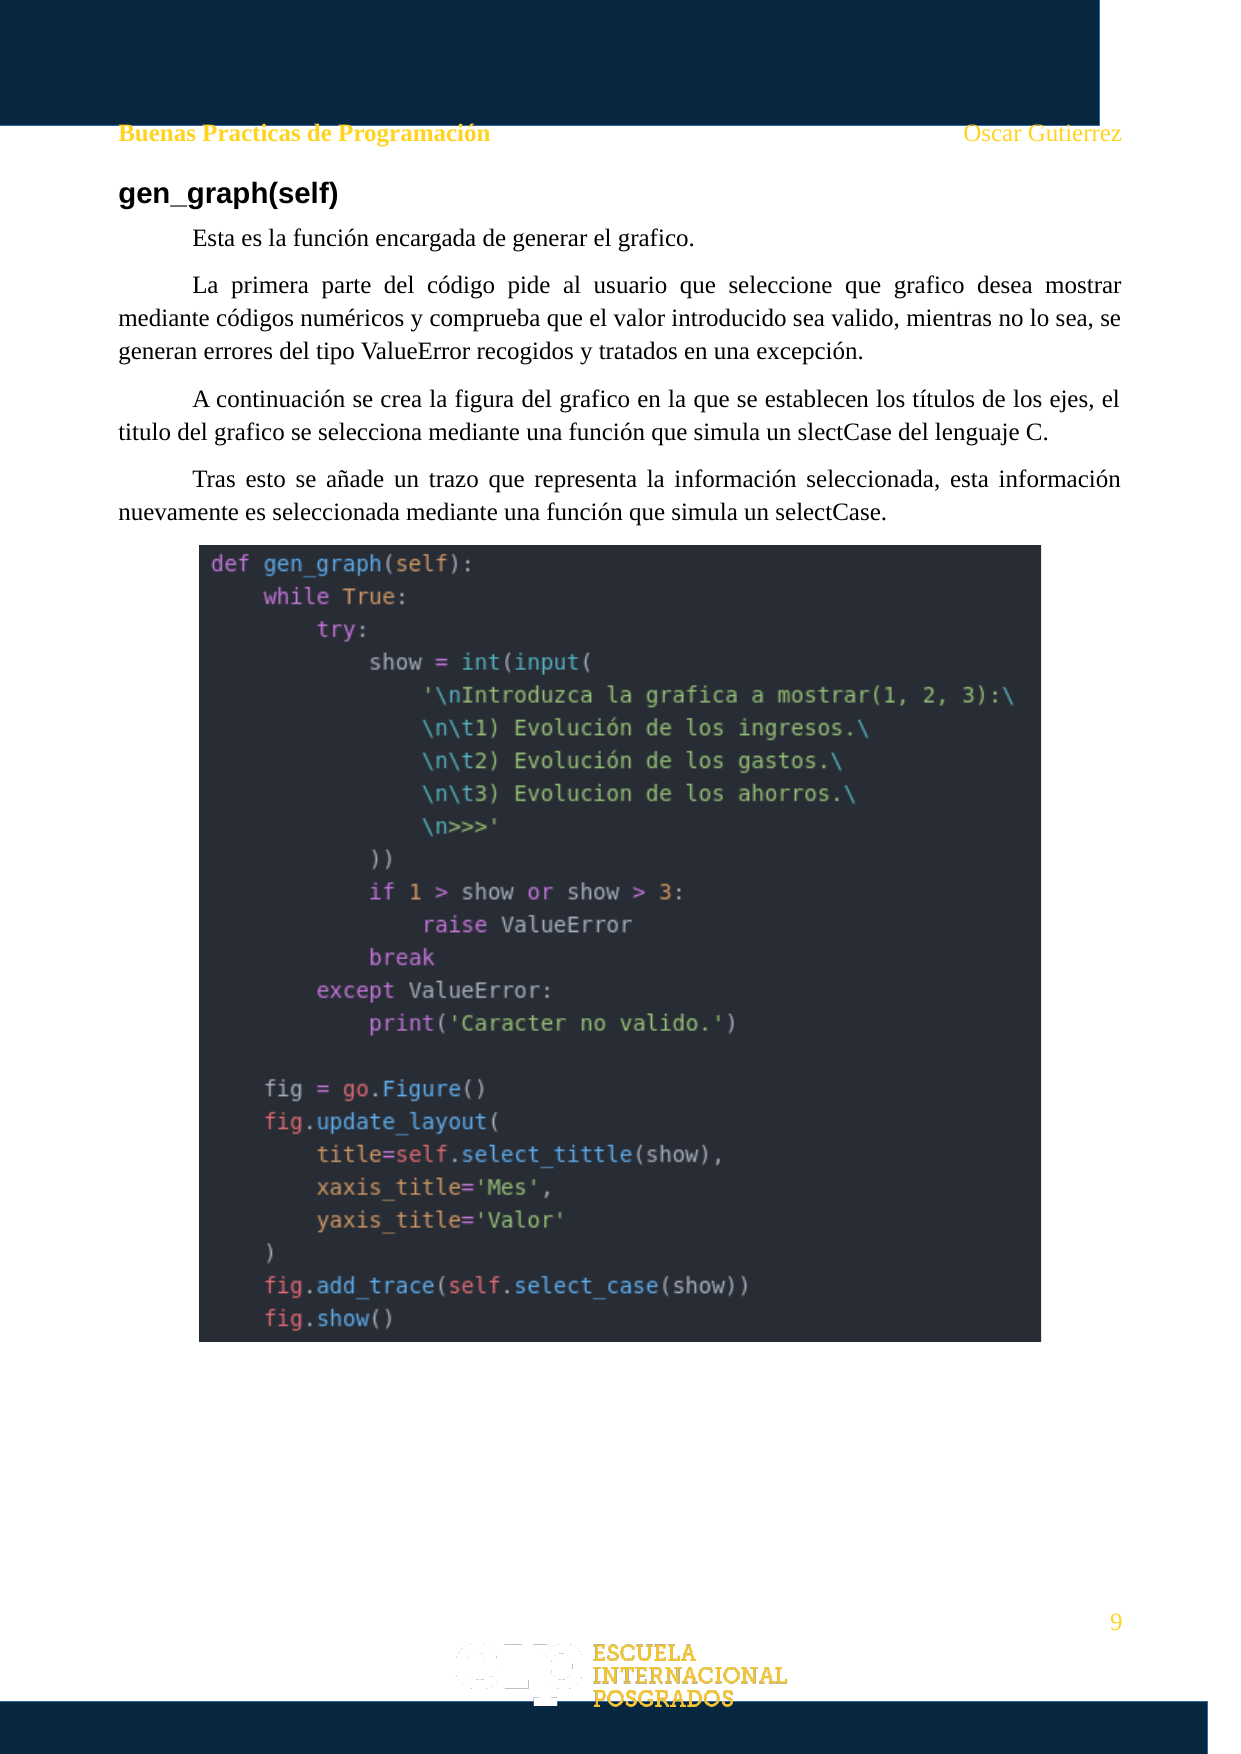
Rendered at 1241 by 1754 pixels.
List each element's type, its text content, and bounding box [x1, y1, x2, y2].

text La primera parte del código pide al usuario que seleccione que grafico desea mostrar mediante códigos numéricos y comprueba que el valor introducido sea valido, mientras no lo sea, se generan errores del tipo ValueError recogidos y tratados en una excepción. [118, 270, 1122, 365]
text Esta es la función encargada de generar el grafico. [118, 223, 1122, 251]
picture [452, 1614, 788, 1712]
picture [199, 545, 1042, 1342]
text A continuación se crea la figura del grafico en la que se establecen los títulos de los ejes, el titulo del grafico se selecciona mediante una función que simula un slectCase del lenguaje C. [118, 384, 1122, 446]
subtitle gen_graph(self) [118, 176, 1122, 210]
text Tras esto se añade un trazo que representa la información seleccionada, esta información nuevamente es seleccionada mediante una función que simula un selectCase. [118, 464, 1122, 526]
